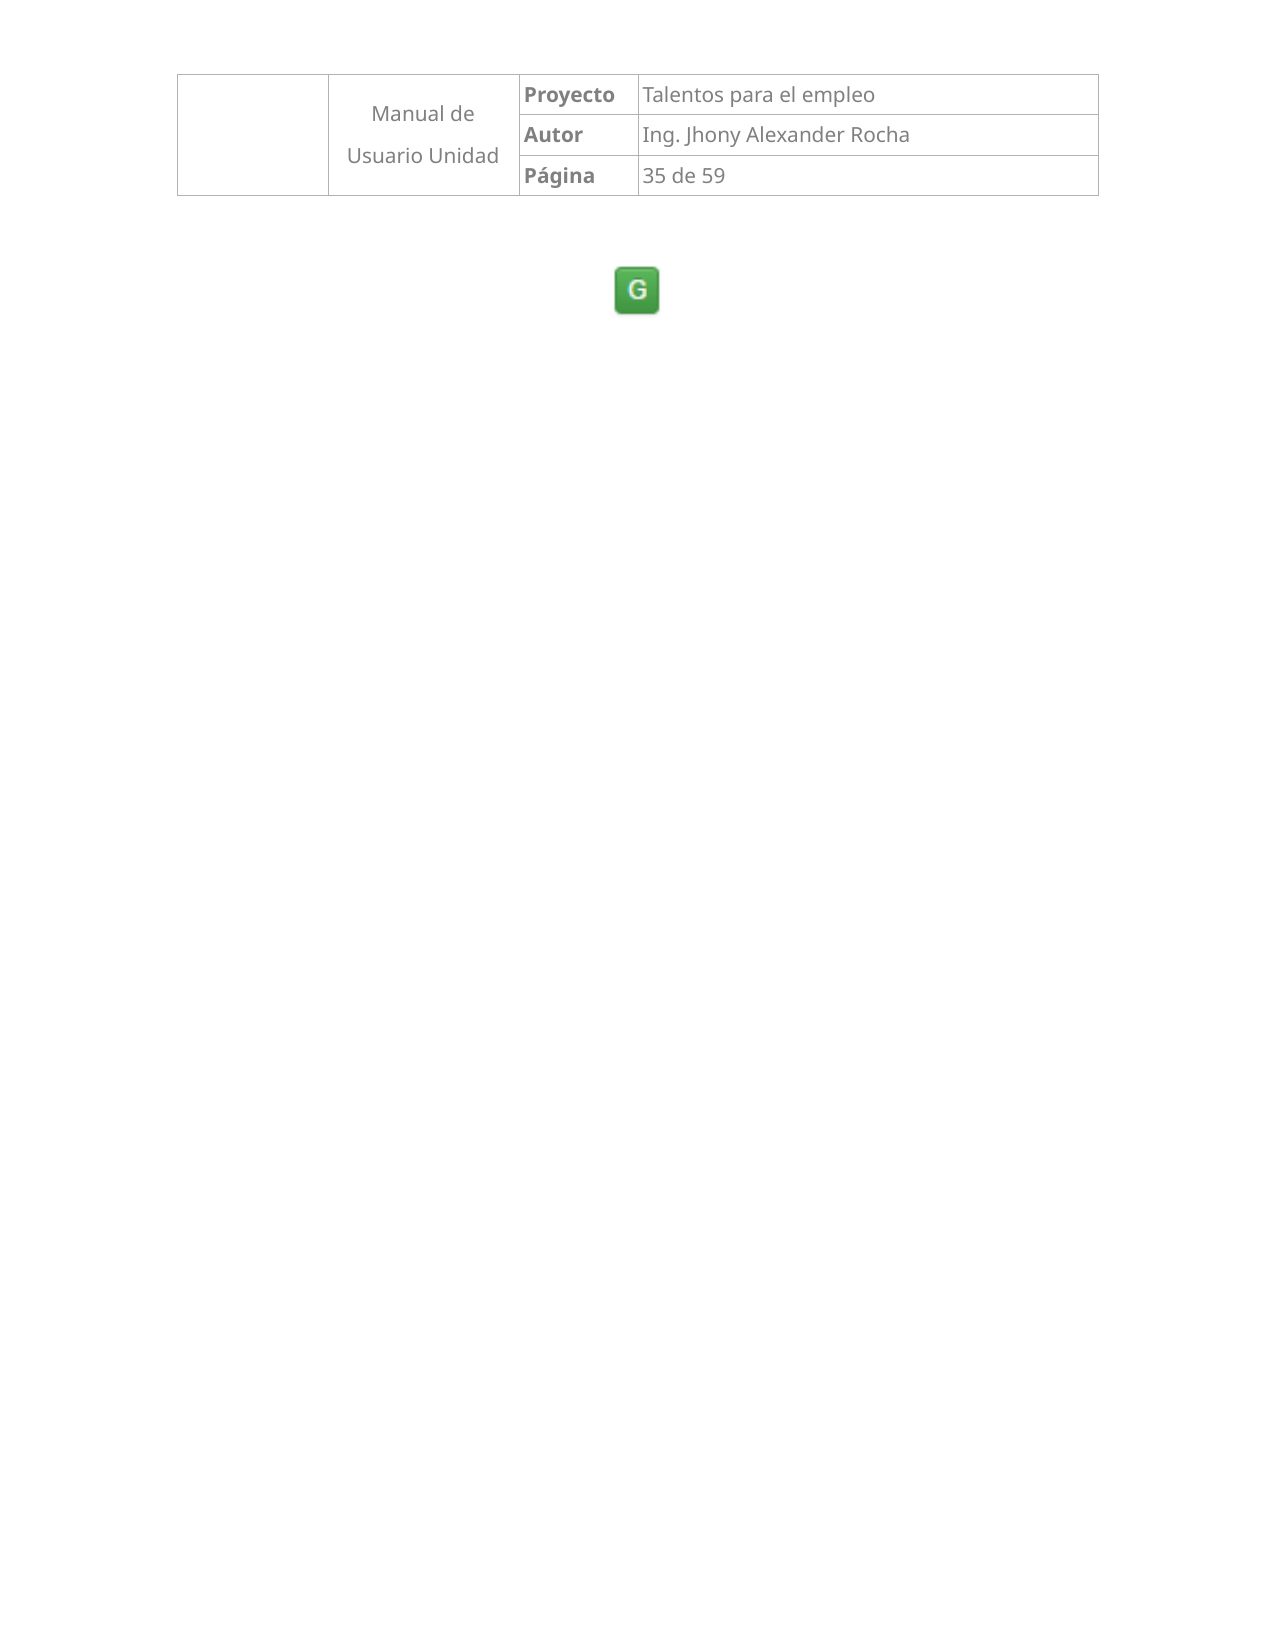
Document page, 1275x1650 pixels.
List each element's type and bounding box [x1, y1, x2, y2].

picture [609, 262, 666, 321]
